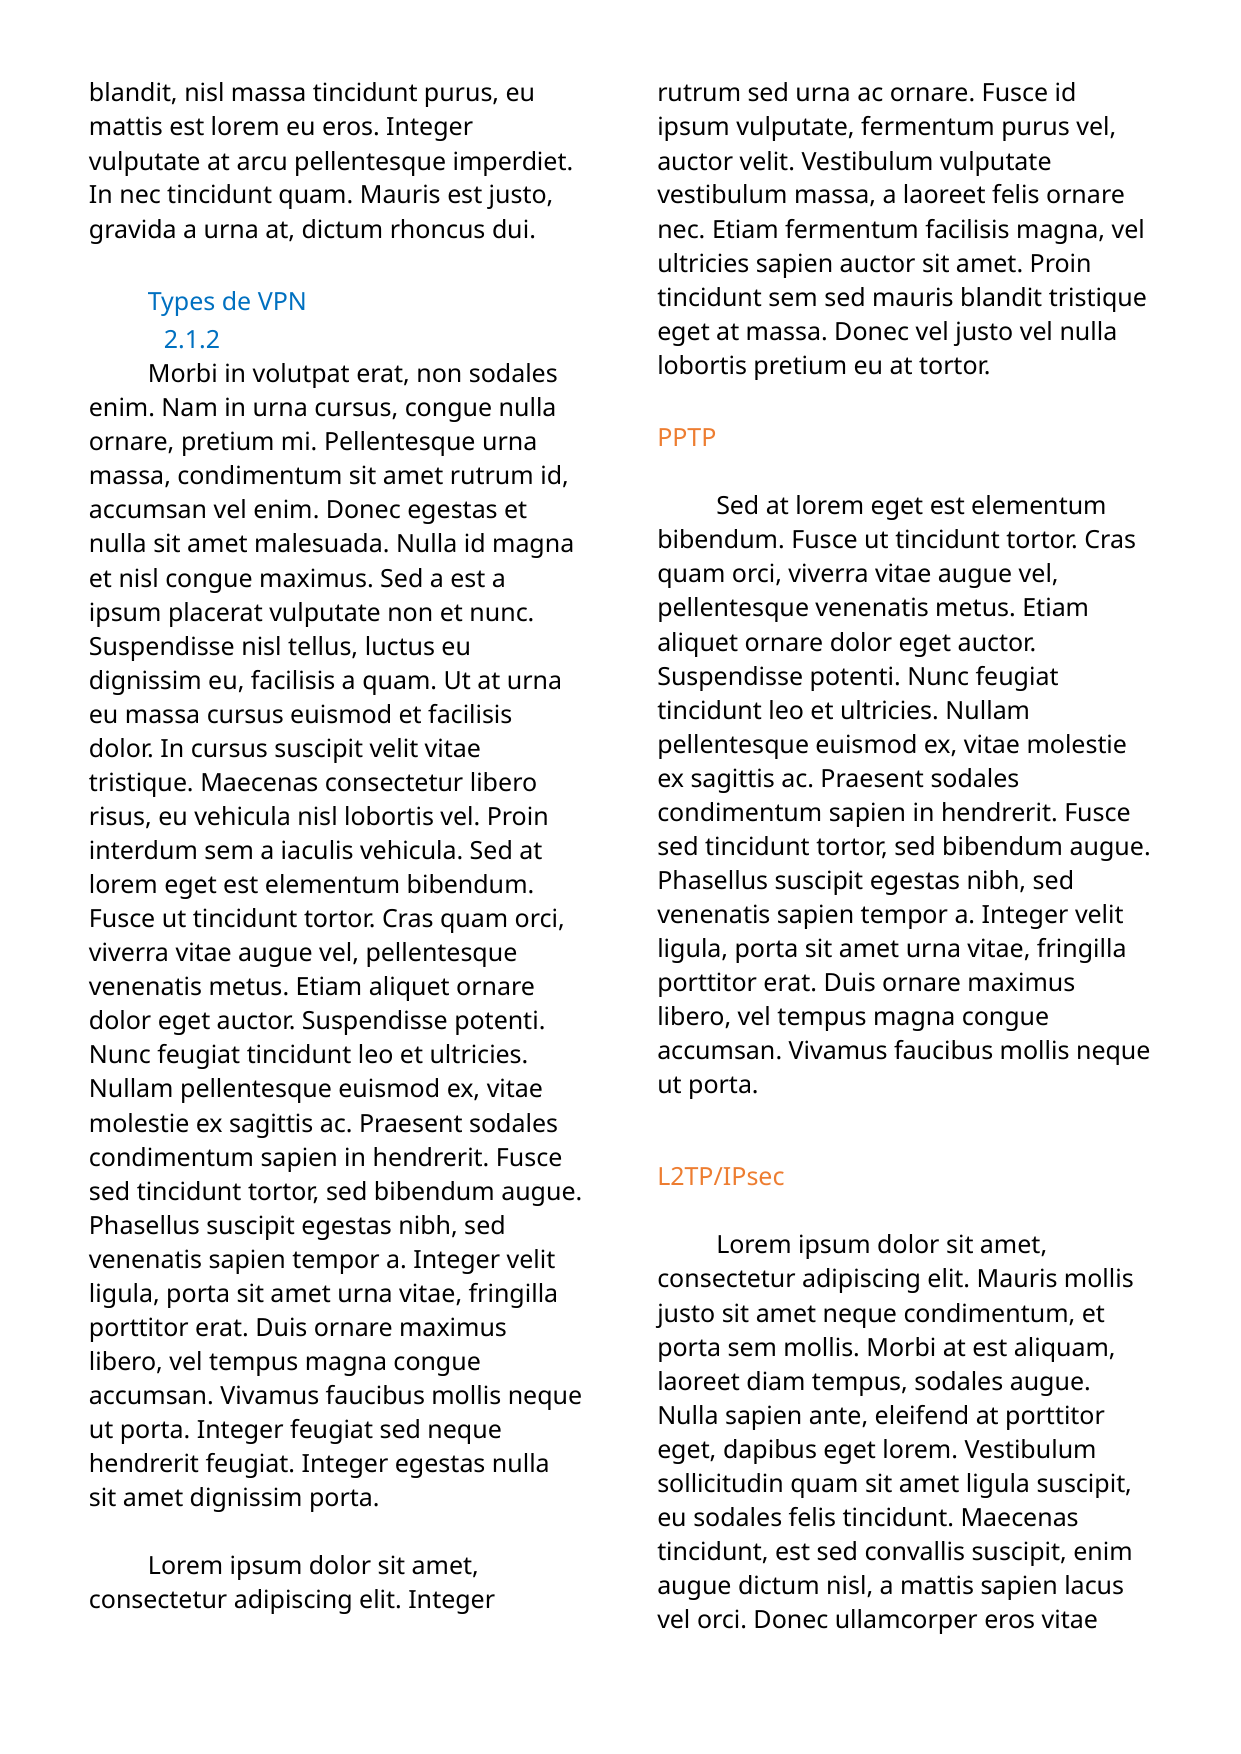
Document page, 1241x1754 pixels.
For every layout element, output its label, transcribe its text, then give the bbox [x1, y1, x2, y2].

text blandit, nisl massa tincidunt purus, eu mattis est lorem eu eros. Integer vulputate at arcu pellentesque imperdiet. In nec tincidunt quam. Mauris est justo, gravida a urna at, dictum rhoncus dui. [89, 75, 583, 245]
text Morbi in volutpat erat, non sodales enim. Nam in urna cursus, congue nulla ornare, pretium mi. Pellentesque urna massa, condimentum sit amet rutrum id, accumsan vel enim. Donec egestas et nulla sit amet malesuada. Nulla id magna et nisl congue maximus. Sed a est a ipsum placerat vulputate non et nunc. Suspendisse nisl tellus, luctus eu dignissim eu, facilisis a quam. Ut at urna eu massa cursus euismod et facilisis dolor. In cursus suscipit velit vitae tristique. Maecenas consectetur libero risus, eu vehicula nisl lobortis vel. Proin interdum sem a iaculis vehicula. Sed at lorem eget est elementum bibendum. Fusce ut tincidunt tortor. Cras quam orci, viverra vitae augue vel, pellentesque venenatis metus. Etiam aliquet ornare dolor eget auctor. Suspendisse potenti. Nunc feugiat tincidunt leo et ultricies. Nullam pellentesque euismod ex, vitae molestie ex sagittis ac. Praesent sodales condimentum sapien in hendrerit. Fusce sed tincidunt tortor, sed bibendum augue. Phasellus suscipit egestas nibh, sed venenatis sapien tempor a. Integer velit ligula, porta sit amet urna vitae, fringilla porttitor erat. Duis ornare maximus libero, vel tempus magna congue accumsan. Vivamus faucibus mollis neque ut porta. Integer feugiat sed neque hendrerit feugiat. Integer egestas nulla sit amet dignissim porta. [89, 356, 583, 1514]
subtitle L2TP/IPsec [657, 1159, 1152, 1193]
subtitle Types de VPN [89, 283, 583, 318]
subtitle PPTP [657, 420, 1152, 454]
text Lorem ipsum dolor sit amet, consectetur adipiscing elit. Integer [89, 1548, 583, 1616]
text Lorem ipsum dolor sit amet, consectetur adipiscing elit. Mauris mollis justo sit amet neque condimentum, et porta sem mollis. Morbi at est aliquam, laoreet diam tempus, sodales augue. Nulla sapien ante, eleifend at porttitor eget, dapibus eget lorem. Vestibulum sollicitudin quam sit amet ligula suscipit, eu sodales felis tincidunt. Maecenas tincidunt, est sed convallis suscipit, enim augue dictum nisl, a mattis sapien lacus vel orci. Donec ullamcorper eros vitae [657, 1227, 1152, 1636]
text Sed at lorem eget est elementum bibendum. Fusce ut tincidunt tortor. Cras quam orci, viverra vitae augue vel, pellentesque venenatis metus. Etiam aliquet ornare dolor eget auctor. Suspendisse potenti. Nunc feugiat tincidunt leo et ultricies. Nullam pellentesque euismod ex, vitae molestie ex sagittis ac. Praesent sodales condimentum sapien in hendrerit. Fusce sed tincidunt tortor, sed bibendum augue. Phasellus suscipit egestas nibh, sed venenatis sapien tempor a. Integer velit ligula, porta sit amet urna vitae, fringilla porttitor erat. Duis ornare maximus libero, vel tempus magna congue accumsan. Vivamus faucibus mollis neque ut porta. [657, 488, 1152, 1101]
text rutrum sed urna ac ornare. Fusce id ipsum vulputate, fermentum purus vel, auctor velit. Vestibulum vulputate vestibulum massa, a laoreet felis ornare nec. Etiam fermentum facilisis magna, vel ultricies sapien auctor sit amet. Proin tincidunt sem sed mauris blandit tristique eget at massa. Donec vel justo vel nulla lobortis pretium eu at tortor. [657, 75, 1152, 382]
